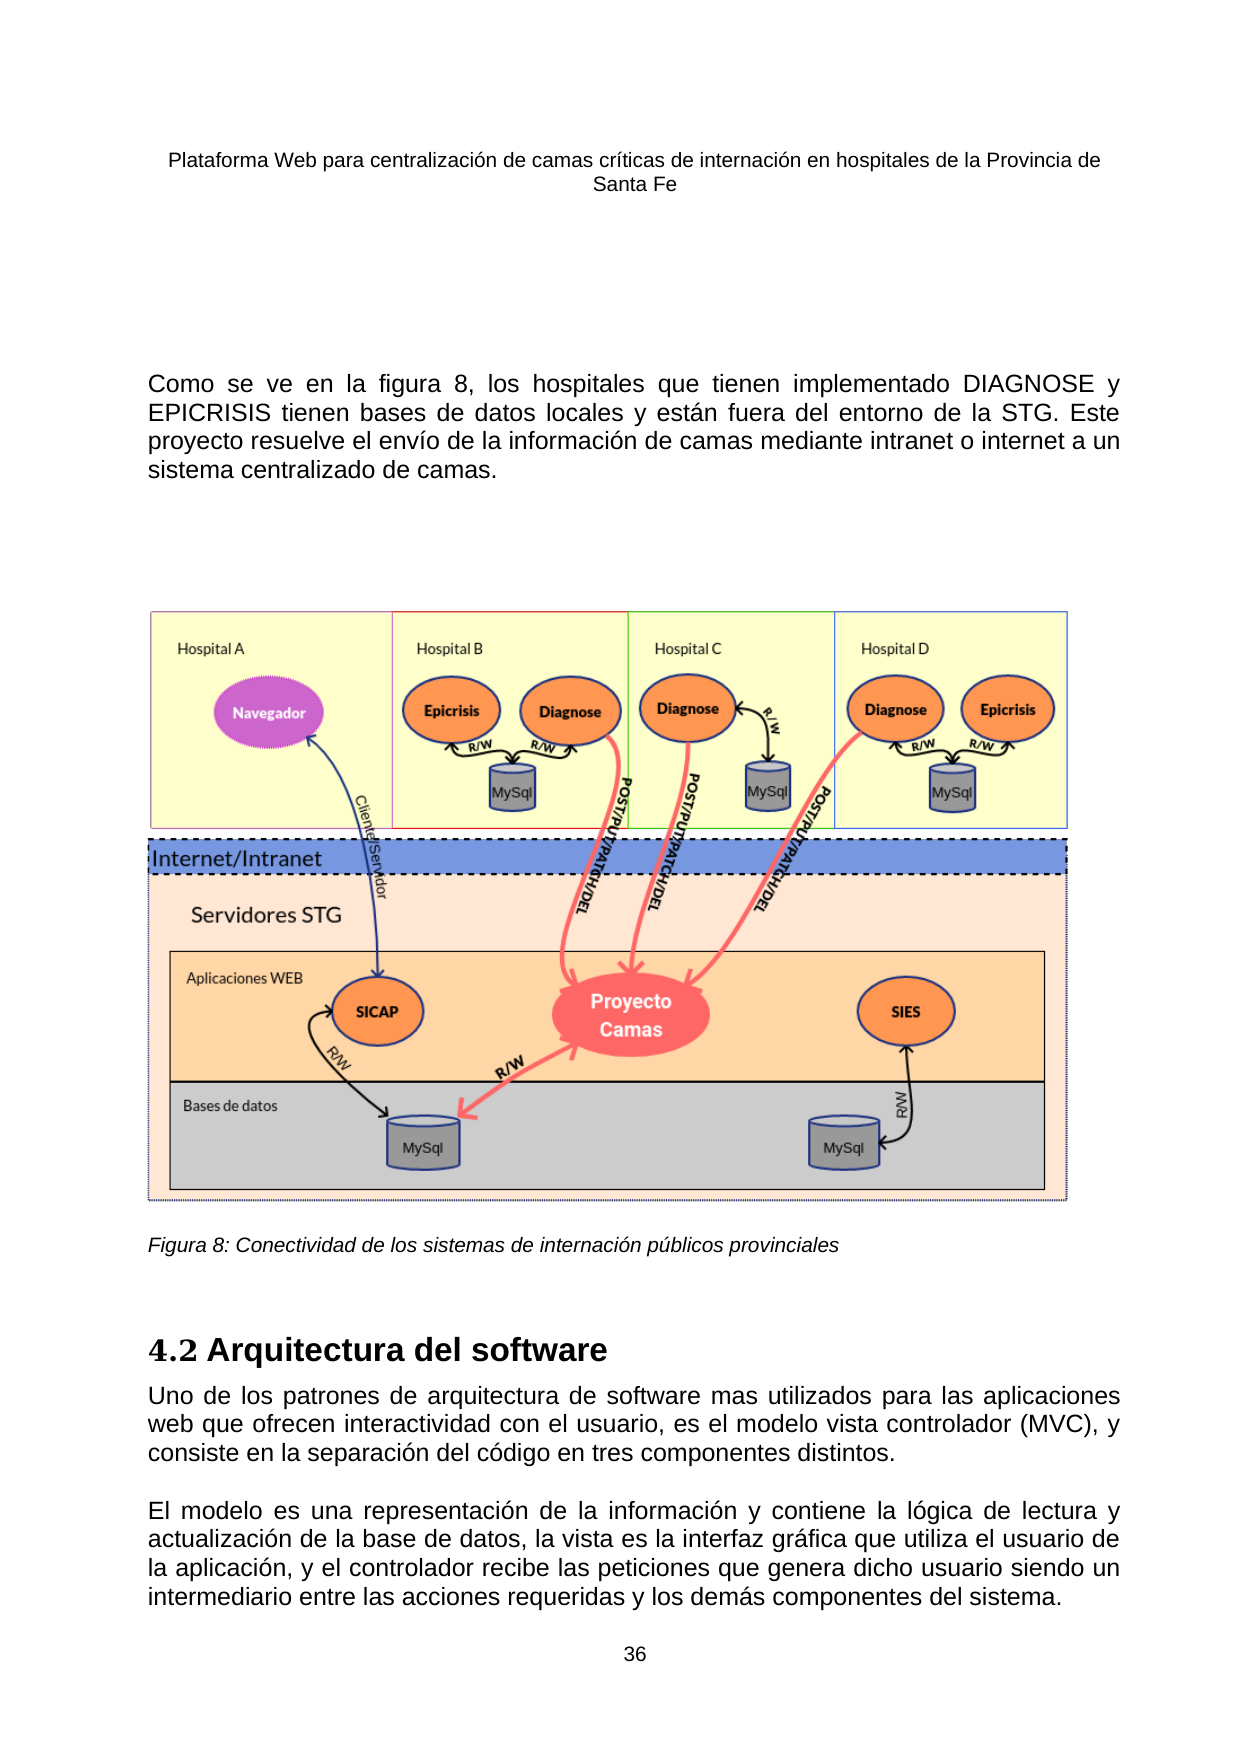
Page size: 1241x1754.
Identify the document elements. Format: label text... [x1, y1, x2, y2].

subtitle 4.2 Arquitectura del software [148, 1330, 1122, 1368]
text El modelo es una representación de la información y contiene la lógica de lectura y actualización de la base de datos, la vista es la interfaz gráfica que utiliza el usuario de la aplicación, y el controlador recibe las peticiones que genera dicho usuario siendo un intermediario entre las acciones requeridas y los demás componentes del sistema. [148, 1496, 1122, 1611]
text Uno de los patrones de arquitectura de software mas utilizados para las aplicaciones web que ofrecen interactividad con el usuario, es el modelo vista controlador (MVC), y consiste en la separación del código en tres componentes distintos. [148, 1381, 1122, 1467]
picture [147, 556, 1123, 1233]
text Figura 8: Conectividad de los sistemas de internación públicos provinciales [148, 1233, 1122, 1256]
text Como se ve en la figura 8, los hospitales que tienen implementado DIAGNOSE y EPICRISIS tienen bases de datos locales y están fuera del entorno de la STG. Este proyecto resuelve el envío de la información de camas mediante intranet o internet a un sistema centralizado de camas. [148, 369, 1122, 484]
